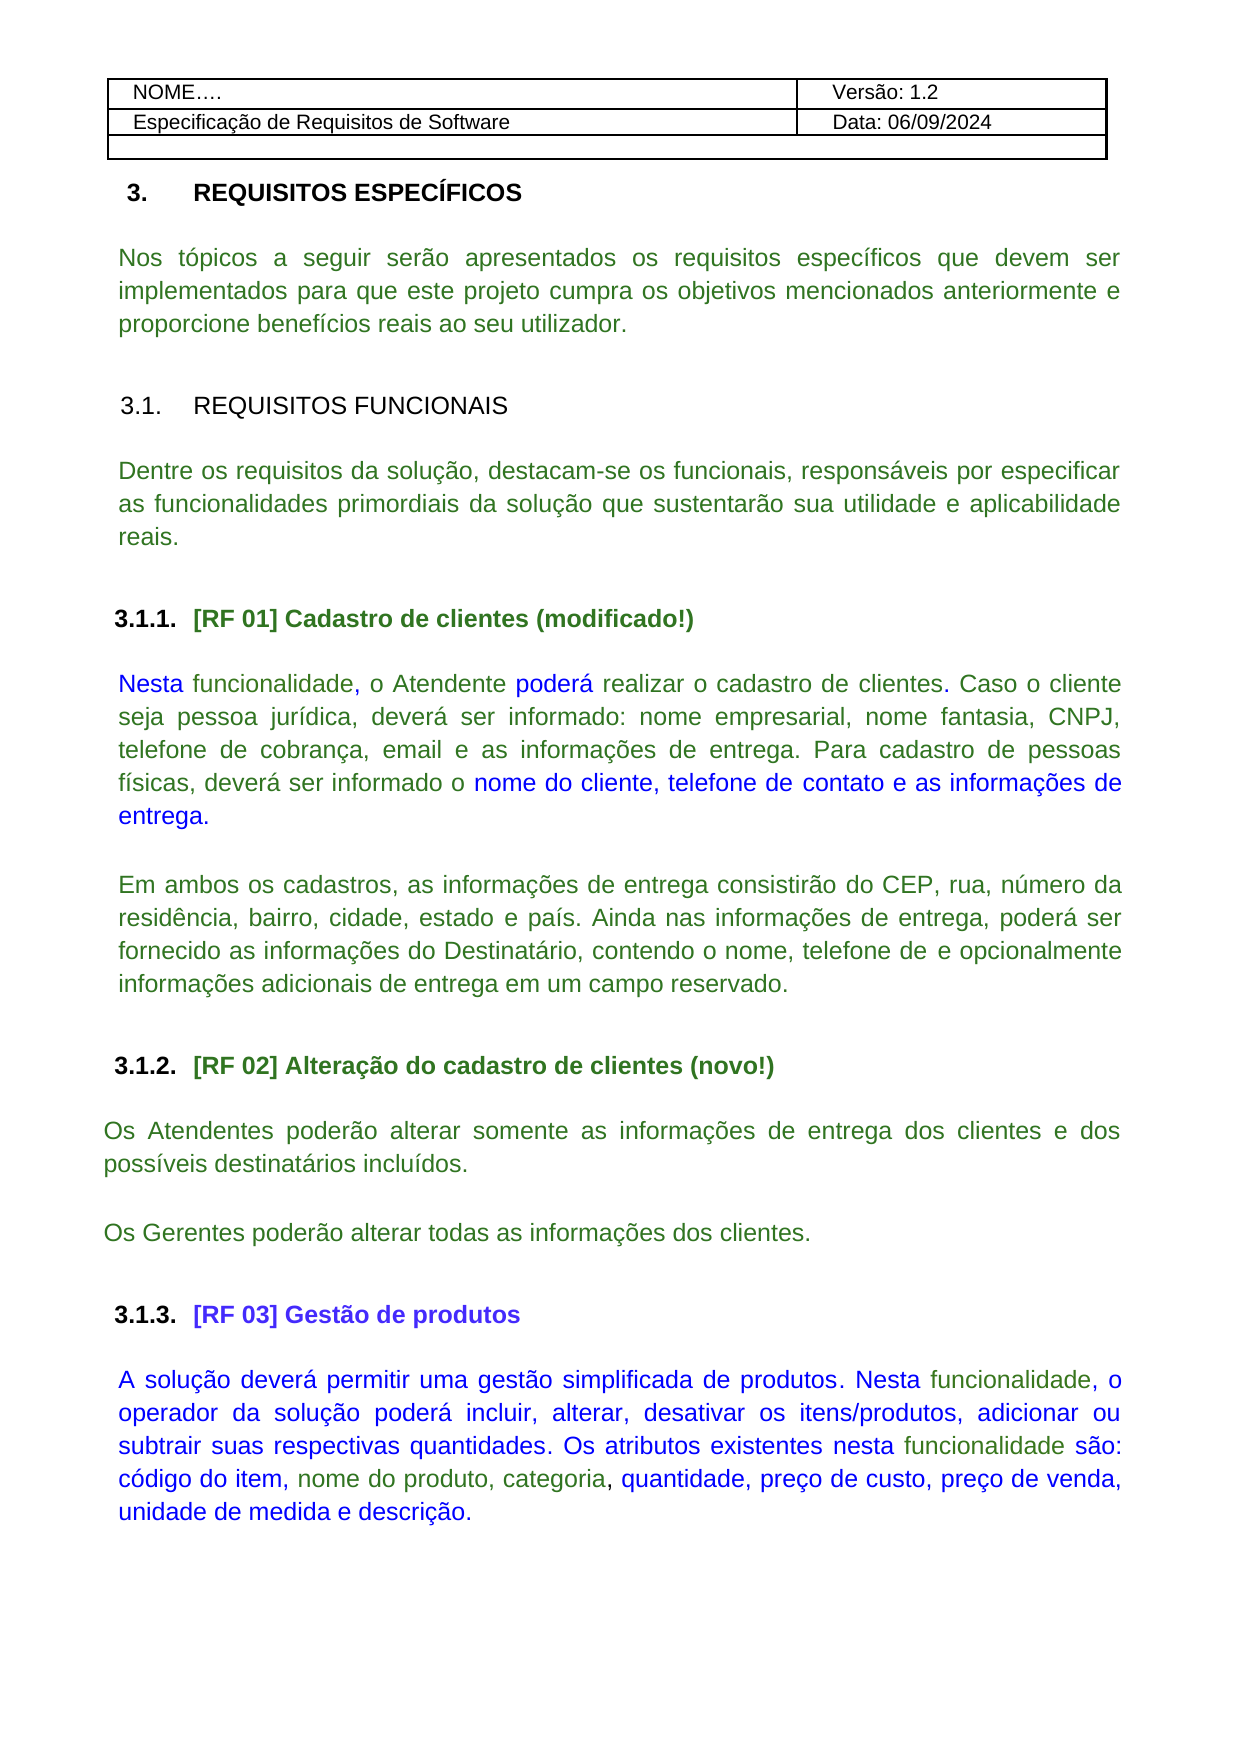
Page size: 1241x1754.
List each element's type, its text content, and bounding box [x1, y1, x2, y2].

subtitle REQUISITOS FUNCIONAIS [118, 391, 1122, 420]
text Nesta funcionalidade, o Atendente poderá realizar o cadastro de clientes. Caso o cliente seja pessoa jurídica, deverá ser informado: nome empresarial, nome fantasia, CNPJ, telefone de cobrança, email e as informações de entrega. Para cadastro de pessoas físicas, deverá ser informado o nome do cliente, telefone de contato e as informações de entrega. [118, 669, 1122, 830]
subtitle REQUISITOS ESPECÍFICOS [118, 118, 1122, 207]
subtitle [RF 03] Gestão de produtos [103, 1300, 1122, 1329]
text Nos tópicos a seguir serão apresentados os requisitos específicos que devem ser implementados para que este projeto cumpra os objetivos mencionados anteriormente e proporcione benefícios reais ao seu utilizador. [118, 243, 1122, 338]
text Em ambos os cadastros, as informações de entrega consistirão do CEP, rua, número da residência, bairro, cidade, estado e país. Ainda nas informações de entrega, poderá ser fornecido as informações do Destinatário, contendo o nome, telefone de e opcionalmente informações adicionais de entrega em um campo reservado. [118, 870, 1122, 998]
text A solução deverá permitir uma gestão simplificada de produtos. Nesta funcionalidade, o operador da solução poderá incluir, alterar, desativar os itens/produtos, adicionar ou subtrair suas respectivas quantidades. Os atributos existentes nesta funcionalidade são: código do item, nome do produto, categoria, quantidade, preço de custo, preço de venda, unidade de medida e descrição. [118, 1365, 1122, 1526]
subtitle [RF 01] Cadastro de clientes (modificado!) [103, 604, 1122, 633]
text Os Gerentes poderão alterar todas as informações dos clientes. [103, 1218, 1122, 1247]
subtitle [RF 02] Alteração do cadastro de clientes (novo!) [103, 1051, 1122, 1080]
text Os Atendentes poderão alterar somente as informações de entrega dos clientes e dos possíveis destinatários incluídos. [103, 1116, 1122, 1178]
text Dentre os requisitos da solução, destacam-se os funcionais, responsáveis por especificar as funcionalidades primordiais da solução que sustentarão sua utilidade e aplicabilidade reais. [118, 456, 1122, 551]
